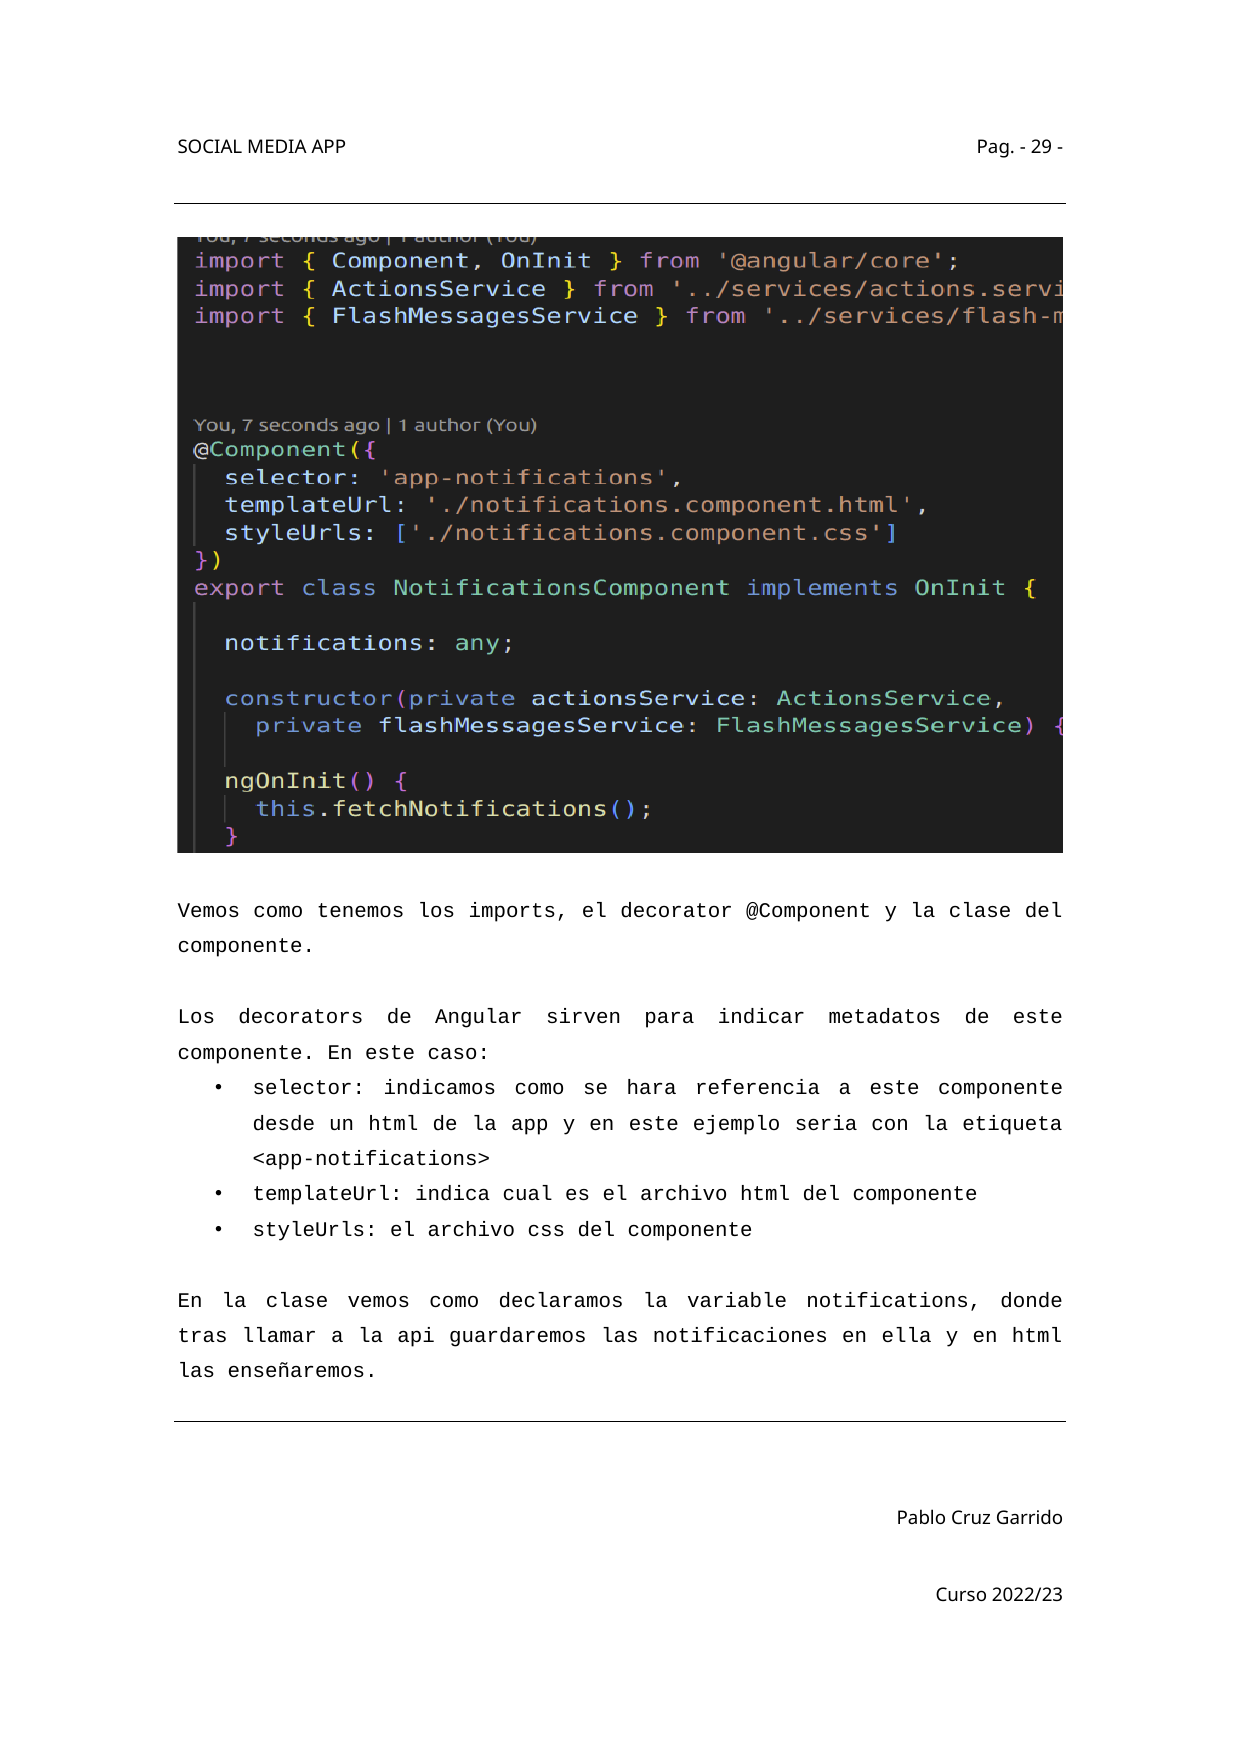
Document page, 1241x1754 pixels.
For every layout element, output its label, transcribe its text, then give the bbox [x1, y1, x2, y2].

text En la clase vemos como declaramos la variable notifications, donde tras llamar a la api guardaremos las notificaciones en ella y en html las enseñaremos. [177, 1289, 1063, 1384]
text Vemos como tenemos los imports, el decorator @Component y la clase del componente. [177, 900, 1063, 959]
list selector: indicamos como se hara referencia a este componente desde un html de la app y en este ejemplo seria con la etiqueta <app-notifications> [215, 1077, 1063, 1172]
list styleUrls: el archivo css del componente [215, 1219, 1063, 1242]
text Los decorators de Angular sirven para indicar metadatos de este componente. En este caso: [177, 1006, 1063, 1065]
list templateUrl: indica cual es el archivo html del componente [215, 1183, 1063, 1207]
picture [177, 237, 1063, 853]
